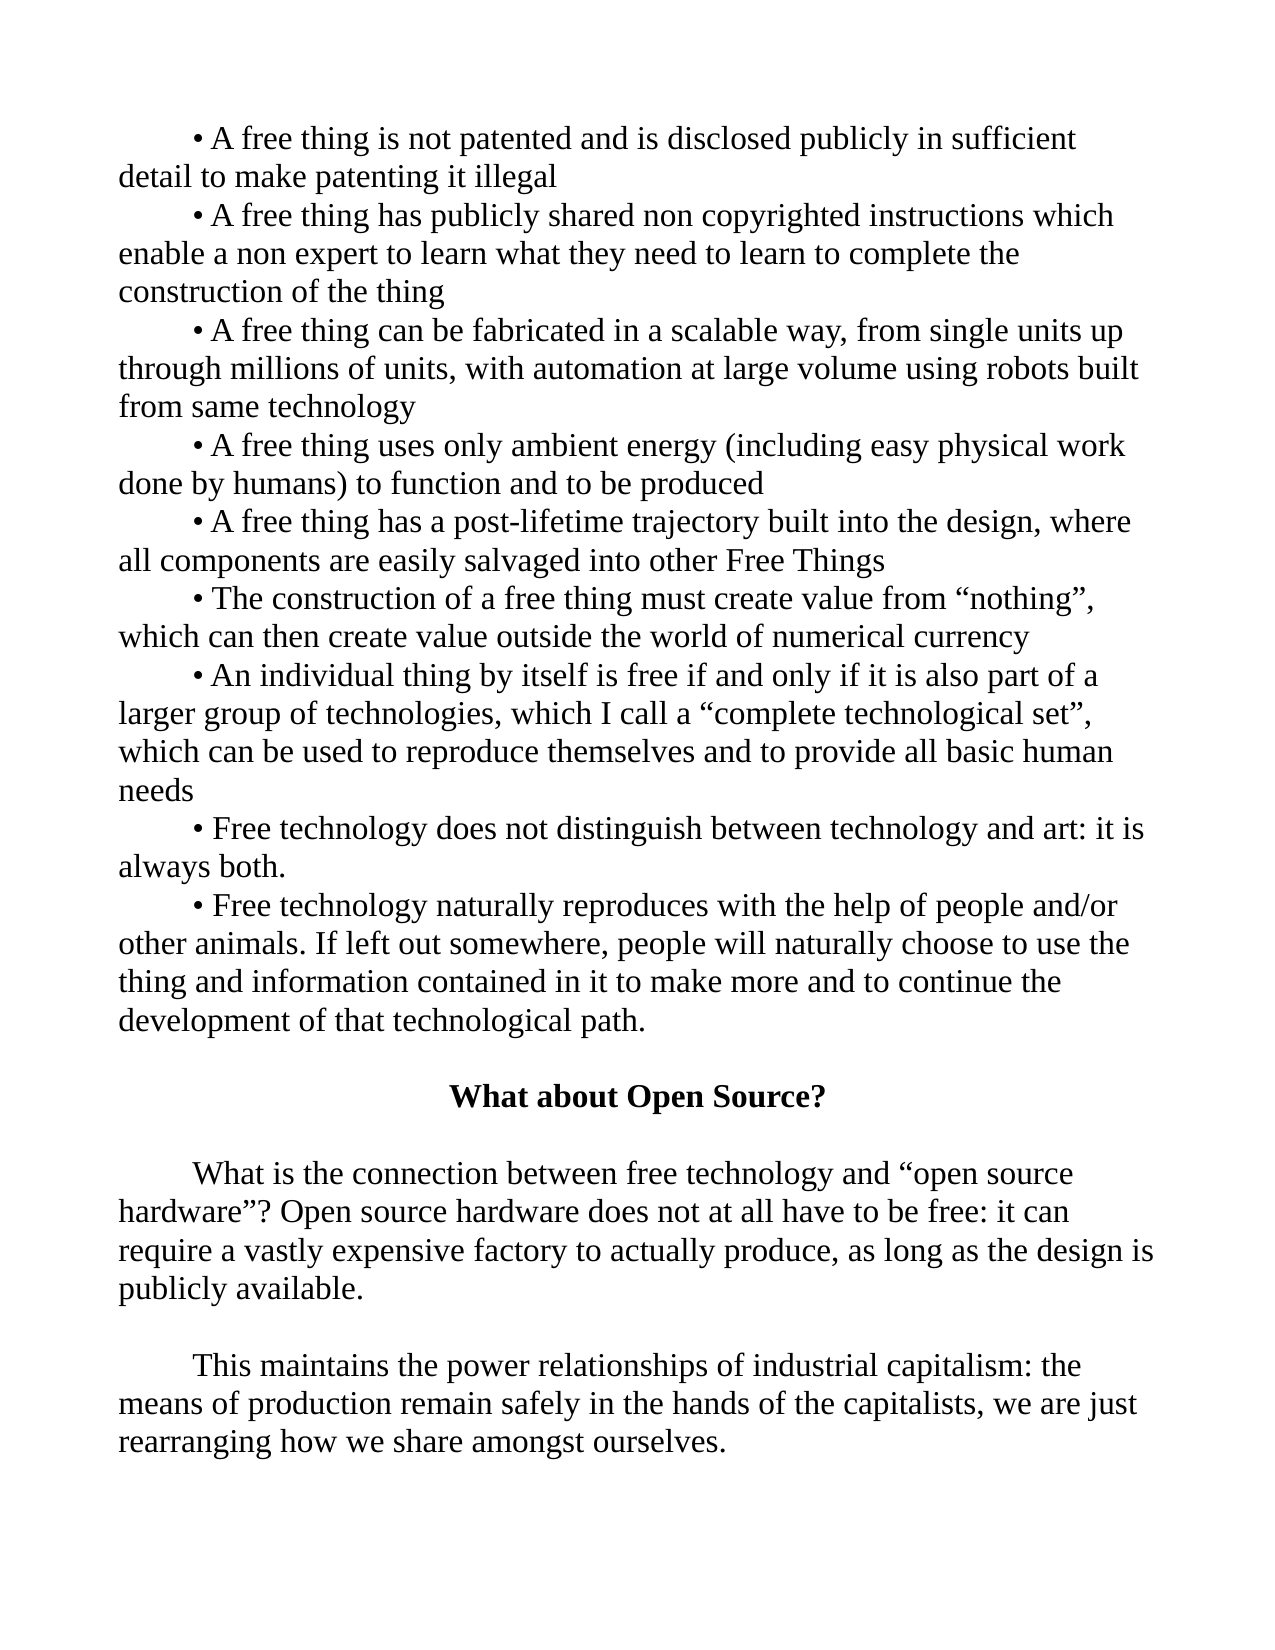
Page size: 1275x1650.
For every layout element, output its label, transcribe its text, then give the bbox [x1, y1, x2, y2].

text What is the connection between free technology and “open source hardware”? Open source hardware does not at all have to be free: it can require a vastly expensive factory to actually produce, as long as the design is publicly available. [118, 1153, 1157, 1306]
text • A free thing uses only ambient energy (including easy physical work done by humans) to function and to be produced [118, 425, 1157, 501]
text • An individual thing by itself is free if and only if it is also part of a larger group of technologies, which I call a “complete technological set”, which can be used to reproduce themselves and to provide all basic human needs [118, 655, 1157, 808]
text What about Open Source? [118, 1076, 1157, 1115]
text • A free thing has publicly shared non copyrighted instructions which enable a non expert to learn what they need to learn to complete the construction of the thing [118, 195, 1157, 310]
text • A free thing can be fabricated in a scalable way, from single units up through millions of units, with automation at large volume using robots built from same technology [118, 310, 1157, 425]
text • The construction of a free thing must create value from “nothing”, which can then create value outside the world of numerical currency [118, 578, 1157, 655]
text • Free technology naturally reproduces with the help of people and/or other animals. If left out somewhere, people will naturally choose to use the thing and information contained in it to make more and to continue the development of that technological path. [118, 885, 1157, 1038]
text • A free thing is not patented and is disclosed publicly in sufficient detail to make patenting it illegal [118, 118, 1157, 195]
text This maintains the power relationships of industrial capitalism: the means of production remain safely in the hands of the capitalists, we are just rearranging how we share amongst ourselves. [118, 1345, 1157, 1460]
text • Free technology does not distinguish between technology and art: it is always both. [118, 808, 1157, 885]
text • A free thing has a post-lifetime trajectory built into the design, where all components are easily salvaged into other Free Things [118, 501, 1157, 578]
